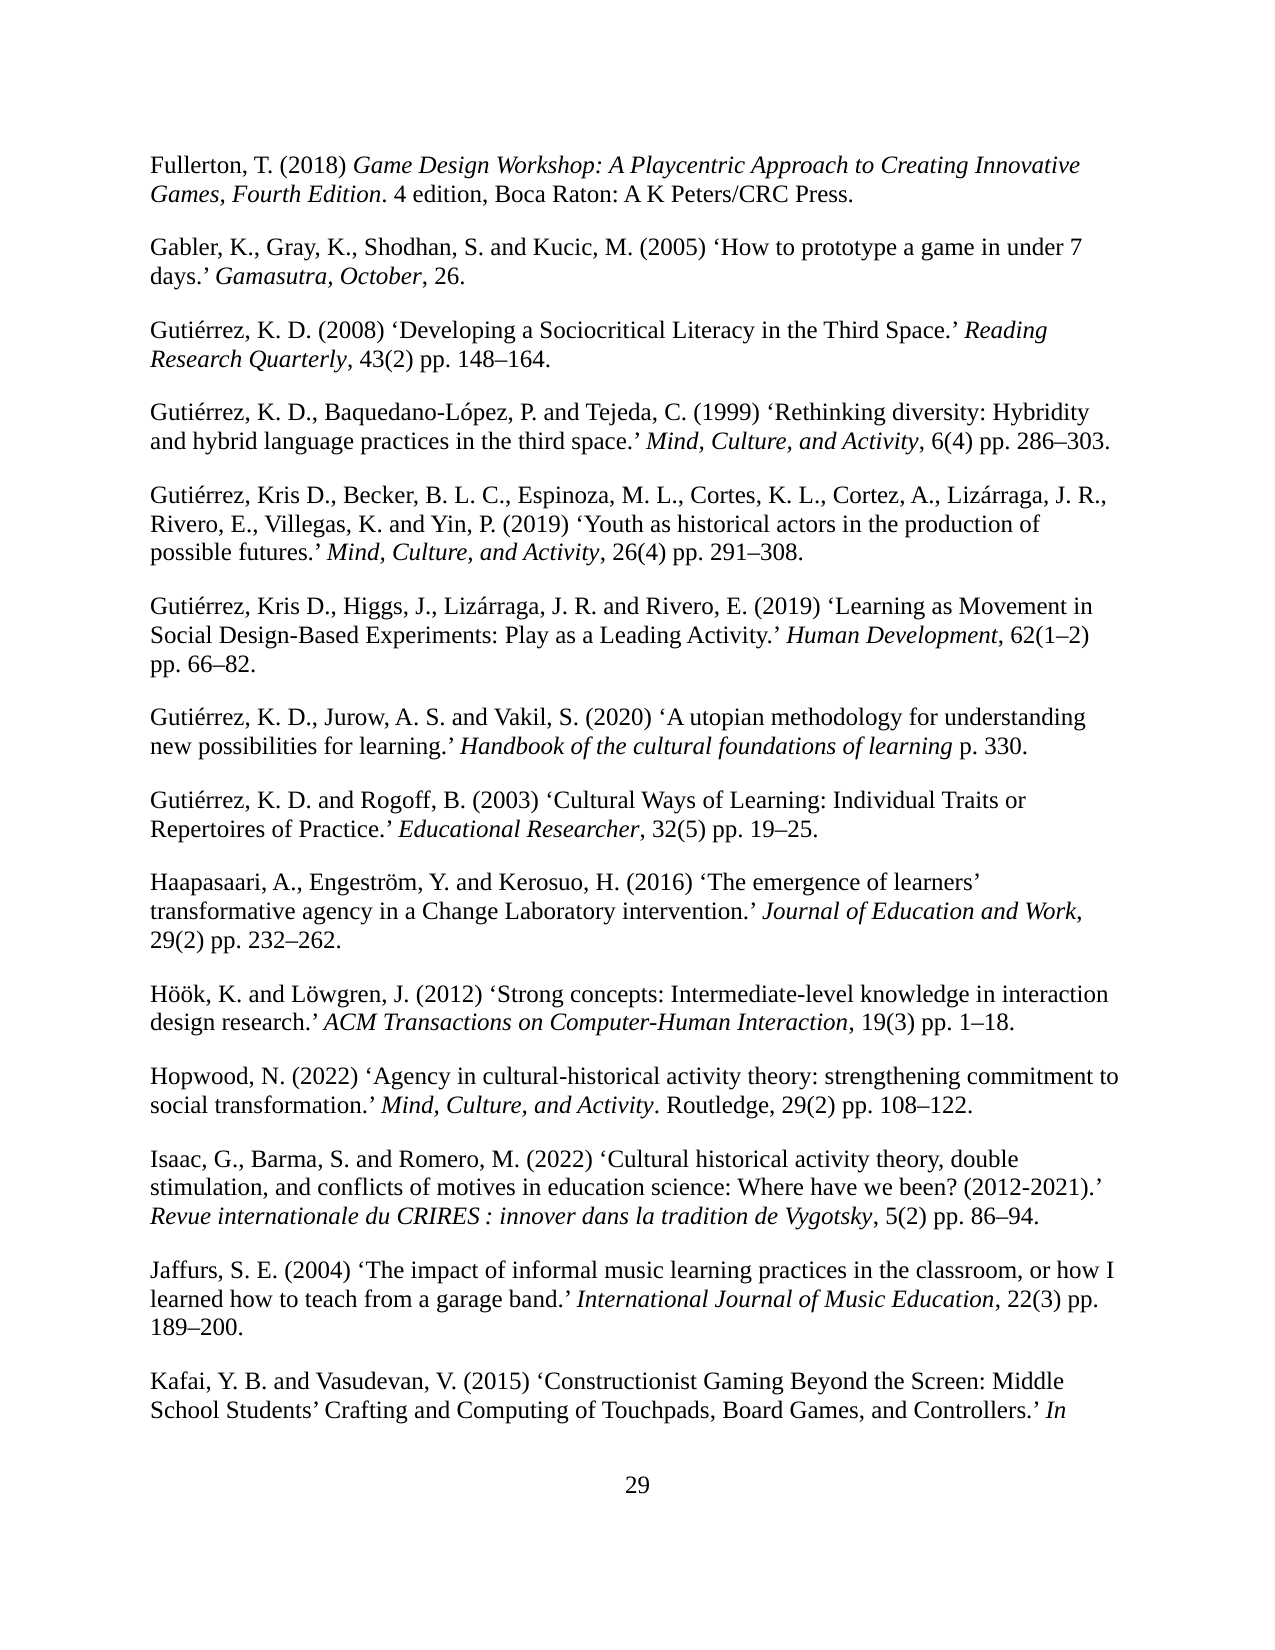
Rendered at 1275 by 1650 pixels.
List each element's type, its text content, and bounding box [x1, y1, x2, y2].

text Isaac, G., Barma, S. and Romero, M. (2022) ‘Cultural historical activity theory, double stimulation, and conflicts of motives in education science: Where have we been? (2012-2021).’ Revue internationale du CRIRES : innover dans la tradition de Vygotsky, 5(2) pp. 86–94. [150, 1144, 1125, 1230]
text Gutiérrez, K. D., Jurow, A. S. and Vakil, S. (2020) ‘A utopian methodology for understanding new possibilities for learning.’ Handbook of the cultural foundations of learning p. 330. [150, 702, 1125, 760]
text Hopwood, N. (2022) ‘Agency in cultural-historical activity theory: strengthening commitment to social transformation.’ Mind, Culture, and Activity. Routledge, 29(2) pp. 108–122. [150, 1061, 1125, 1119]
text Gutiérrez, K. D. (2008) ‘Developing a Sociocritical Literacy in the Third Space.’ Reading Research Quarterly, 43(2) pp. 148–164. [150, 315, 1125, 372]
text Fullerton, T. (2018) Game Design Workshop: A Playcentric Approach to Creating Innovative Games, Fourth Edition. 4 edition, Boca Raton: A K Peters/CRC Press. [150, 150, 1125, 207]
text Kafai, Y. B. and Vasudevan, V. (2015) ‘Constructionist Gaming Beyond the Screen: Middle School Students’ Crafting and Computing of Touchpads, Board Games, and Controllers.’ In [150, 1366, 1125, 1424]
text Gutiérrez, K. D., Baquedano‐López, P. and Tejeda, C. (1999) ‘Rethinking diversity: Hybridity and hybrid language practices in the third space.’ Mind, Culture, and Activity, 6(4) pp. 286–303. [150, 397, 1125, 455]
text Haapasaari, A., Engeström, Y. and Kerosuo, H. (2016) ‘The emergence of learners’ transformative agency in a Change Laboratory intervention.’ Journal of Education and Work, 29(2) pp. 232–262. [150, 867, 1125, 954]
text Jaffurs, S. E. (2004) ‘The impact of informal music learning practices in the classroom, or how I learned how to teach from a garage band.’ International Journal of Music Education, 22(3) pp. 189–200. [150, 1255, 1125, 1341]
text Höök, K. and Löwgren, J. (2012) ‘Strong concepts: Intermediate-level knowledge in interaction design research.’ ACM Transactions on Computer-Human Interaction, 19(3) pp. 1–18. [150, 979, 1125, 1036]
text Gutiérrez, Kris D., Becker, B. L. C., Espinoza, M. L., Cortes, K. L., Cortez, A., Lizárraga, J. R., Rivero, E., Villegas, K. and Yin, P. (2019) ‘Youth as historical actors in the production of possible futures.’ Mind, Culture, and Activity, 26(4) pp. 291–308. [150, 480, 1125, 566]
text Gabler, K., Gray, K., Shodhan, S. and Kucic, M. (2005) ‘How to prototype a game in under 7 days.’ Gamasutra, October, 26. [150, 232, 1125, 290]
text Gutiérrez, K. D. and Rogoff, B. (2003) ‘Cultural Ways of Learning: Individual Traits or Repertoires of Practice.’ Educational Researcher, 32(5) pp. 19–25. [150, 785, 1125, 842]
text Gutiérrez, Kris D., Higgs, J., Lizárraga, J. R. and Rivero, E. (2019) ‘Learning as Movement in Social Design-Based Experiments: Play as a Leading Activity.’ Human Development, 62(1–2) pp. 66–82. [150, 591, 1125, 677]
